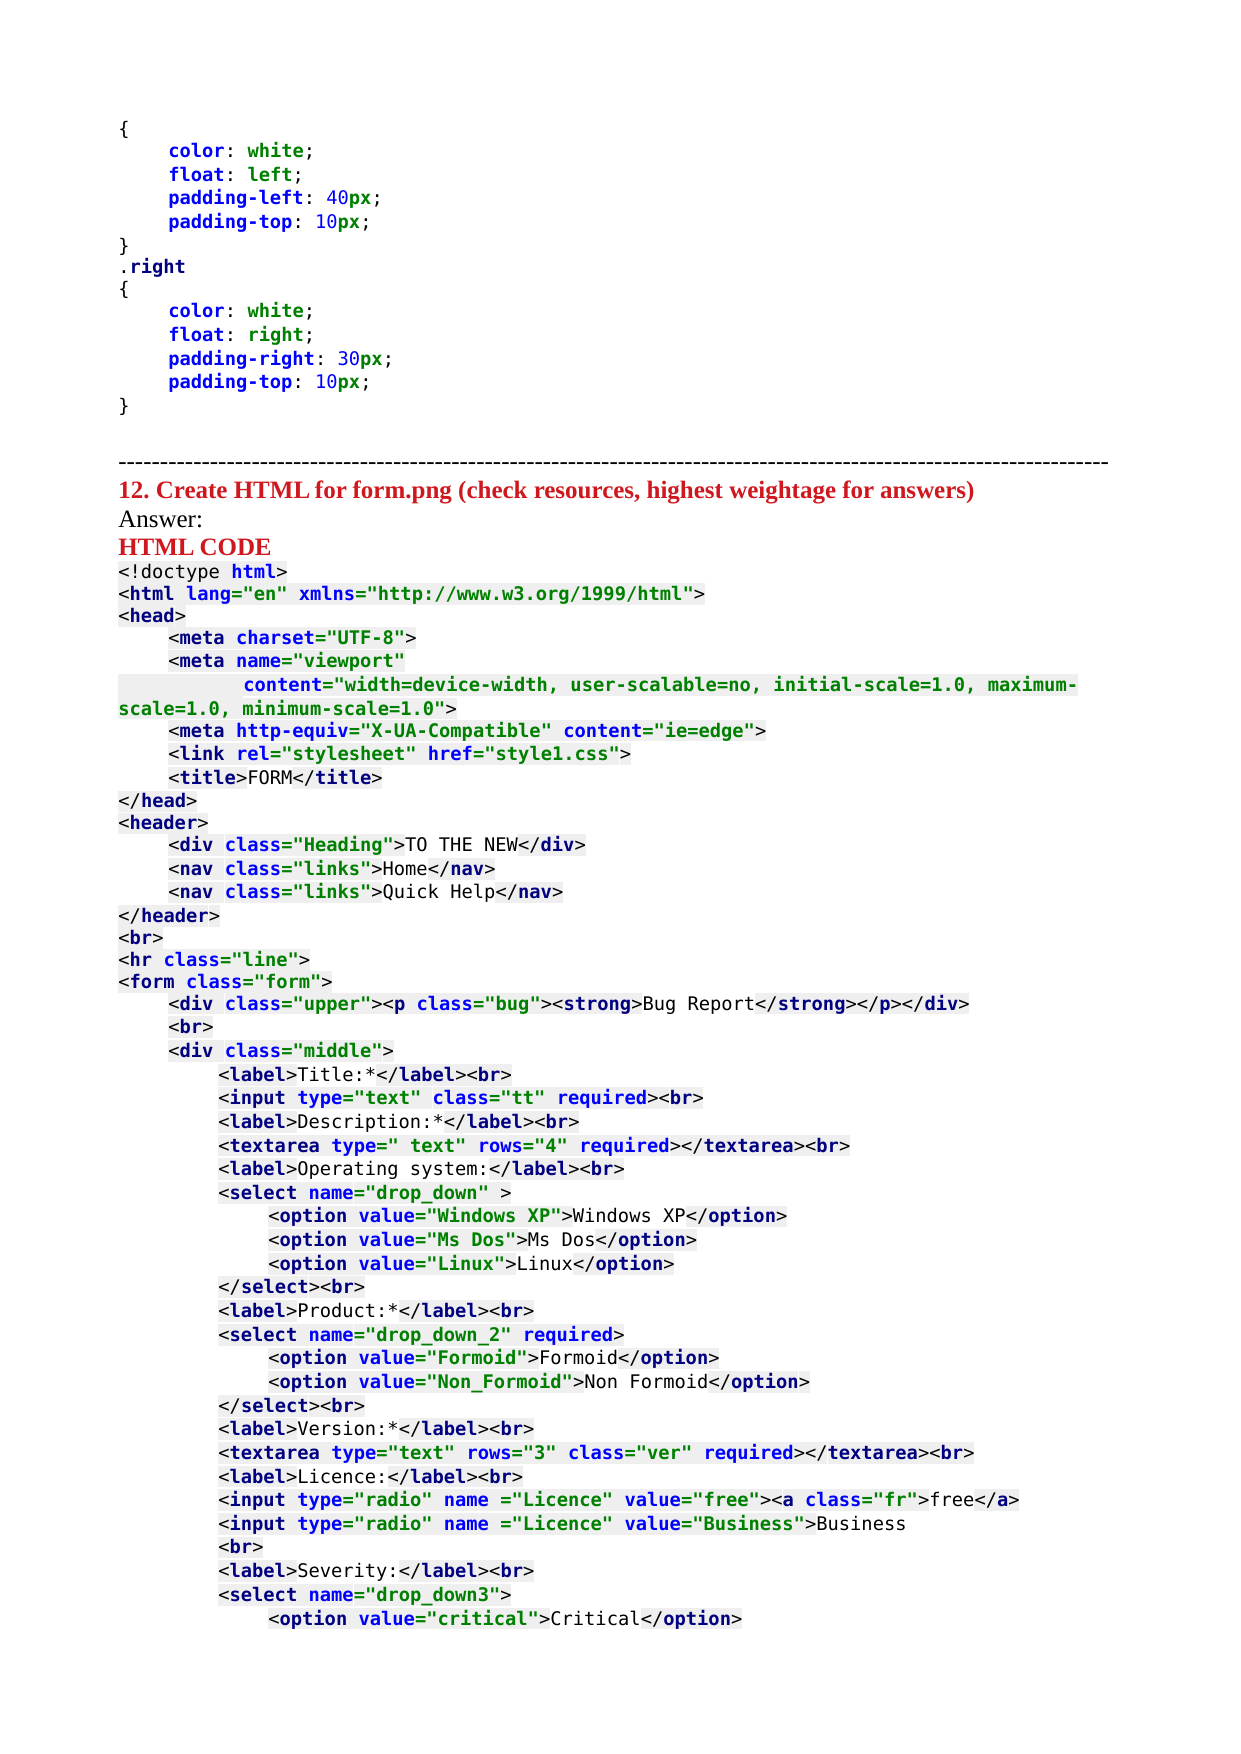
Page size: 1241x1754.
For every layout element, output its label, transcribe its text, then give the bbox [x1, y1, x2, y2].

text color: white; [118, 140, 1122, 164]
text <select name="drop_down" > [118, 1182, 1122, 1206]
text <label>Licence:</label><br> [118, 1466, 1122, 1489]
text <select name="drop_down3"> [118, 1584, 1122, 1607]
text <head> [118, 605, 1122, 627]
text <title>FORM</title> [118, 767, 1122, 791]
text float: left; [118, 164, 1122, 187]
text padding-right: 30px; [118, 347, 1122, 371]
text <option value="critical">Critical</option> [118, 1607, 1122, 1631]
text <input type="radio" name ="Licence" value="Business">Business [118, 1513, 1122, 1537]
text <label>Severity:</label><br> [118, 1560, 1122, 1584]
text <label>Title:*</label><br> [118, 1064, 1122, 1087]
text <div class="middle"> [118, 1040, 1122, 1064]
text <html lang="en" xmlns="http://www.w3.org/1999/html"> [118, 583, 1122, 605]
text <input type="radio" name ="Licence" value="free"><a class="fr">free</a> [118, 1489, 1122, 1513]
text <meta name="viewport" [118, 650, 1122, 674]
text <br> [118, 1016, 1122, 1040]
text </select><br> [118, 1276, 1122, 1300]
text <hr class="line"> [118, 949, 1122, 971]
text Answer: [118, 504, 1122, 532]
text <meta charset="UTF-8"> [118, 627, 1122, 650]
text <meta http-equiv="X-UA-Compatible" content="ie=edge"> [118, 719, 1122, 743]
text padding-top: 10px; [118, 371, 1122, 395]
text <header> [118, 812, 1122, 834]
text <option value="Linux">Linux</option> [118, 1253, 1122, 1276]
text <nav class="links">Quick Help</nav> [118, 882, 1122, 905]
text <link rel="stylesheet" href="style1.css"> [118, 743, 1122, 767]
text <label>Description:*</label><br> [118, 1111, 1122, 1134]
text } [118, 234, 1122, 256]
text padding-left: 40px; [118, 187, 1122, 211]
text { [118, 118, 1122, 140]
text content="width=device-width, user-scalable=no, initial-scale=1.0, maximum-scale=1.0, minimum-scale=1.0"> [118, 674, 1122, 719]
text { [118, 278, 1122, 300]
text .right [118, 256, 1122, 278]
text float: right; [118, 324, 1122, 347]
text <label>Operating system:</label><br> [118, 1158, 1122, 1182]
text <label>Product:*</label><br> [118, 1300, 1122, 1324]
text <select name="drop_down_2" required> [118, 1324, 1122, 1347]
text <option value="Formoid">Formoid</option> [118, 1347, 1122, 1371]
text padding-top: 10px; [118, 211, 1122, 234]
text <br> [118, 1537, 1122, 1560]
text </head> [118, 791, 1122, 812]
text </select><br> [118, 1395, 1122, 1418]
text <option value="Ms Dos">Ms Dos</option> [118, 1229, 1122, 1253]
text <nav class="links">Home</nav> [118, 858, 1122, 882]
text <!doctype html> [118, 561, 1122, 583]
text color: white; [118, 300, 1122, 324]
text } [118, 395, 1122, 417]
text 12. Create HTML for form.png (check resources, highest weightage for answers) [118, 475, 1122, 504]
text <option value="Windows XP">Windows XP</option> [118, 1206, 1122, 1229]
text ----------------------------------------------------------------------------------------------------------------------- [118, 446, 1122, 475]
text <form class="form"> [118, 971, 1122, 993]
text <textarea type=" text" rows="4" required></textarea><br> [118, 1134, 1122, 1158]
text <label>Version:*</label><br> [118, 1418, 1122, 1442]
text <option value="Non_Formoid">Non Formoid</option> [118, 1371, 1122, 1395]
text </header> [118, 905, 1122, 927]
text <br> [118, 927, 1122, 949]
text <div class="upper"><p class="bug"><strong>Bug Report</strong></p></div> [118, 993, 1122, 1016]
text <div class="Heading">TO THE NEW</div> [118, 834, 1122, 858]
text <input type="text" class="tt" required><br> [118, 1087, 1122, 1111]
text <textarea type="text" rows="3" class="ver" required></textarea><br> [118, 1442, 1122, 1466]
text HTML CODE [118, 532, 1122, 561]
